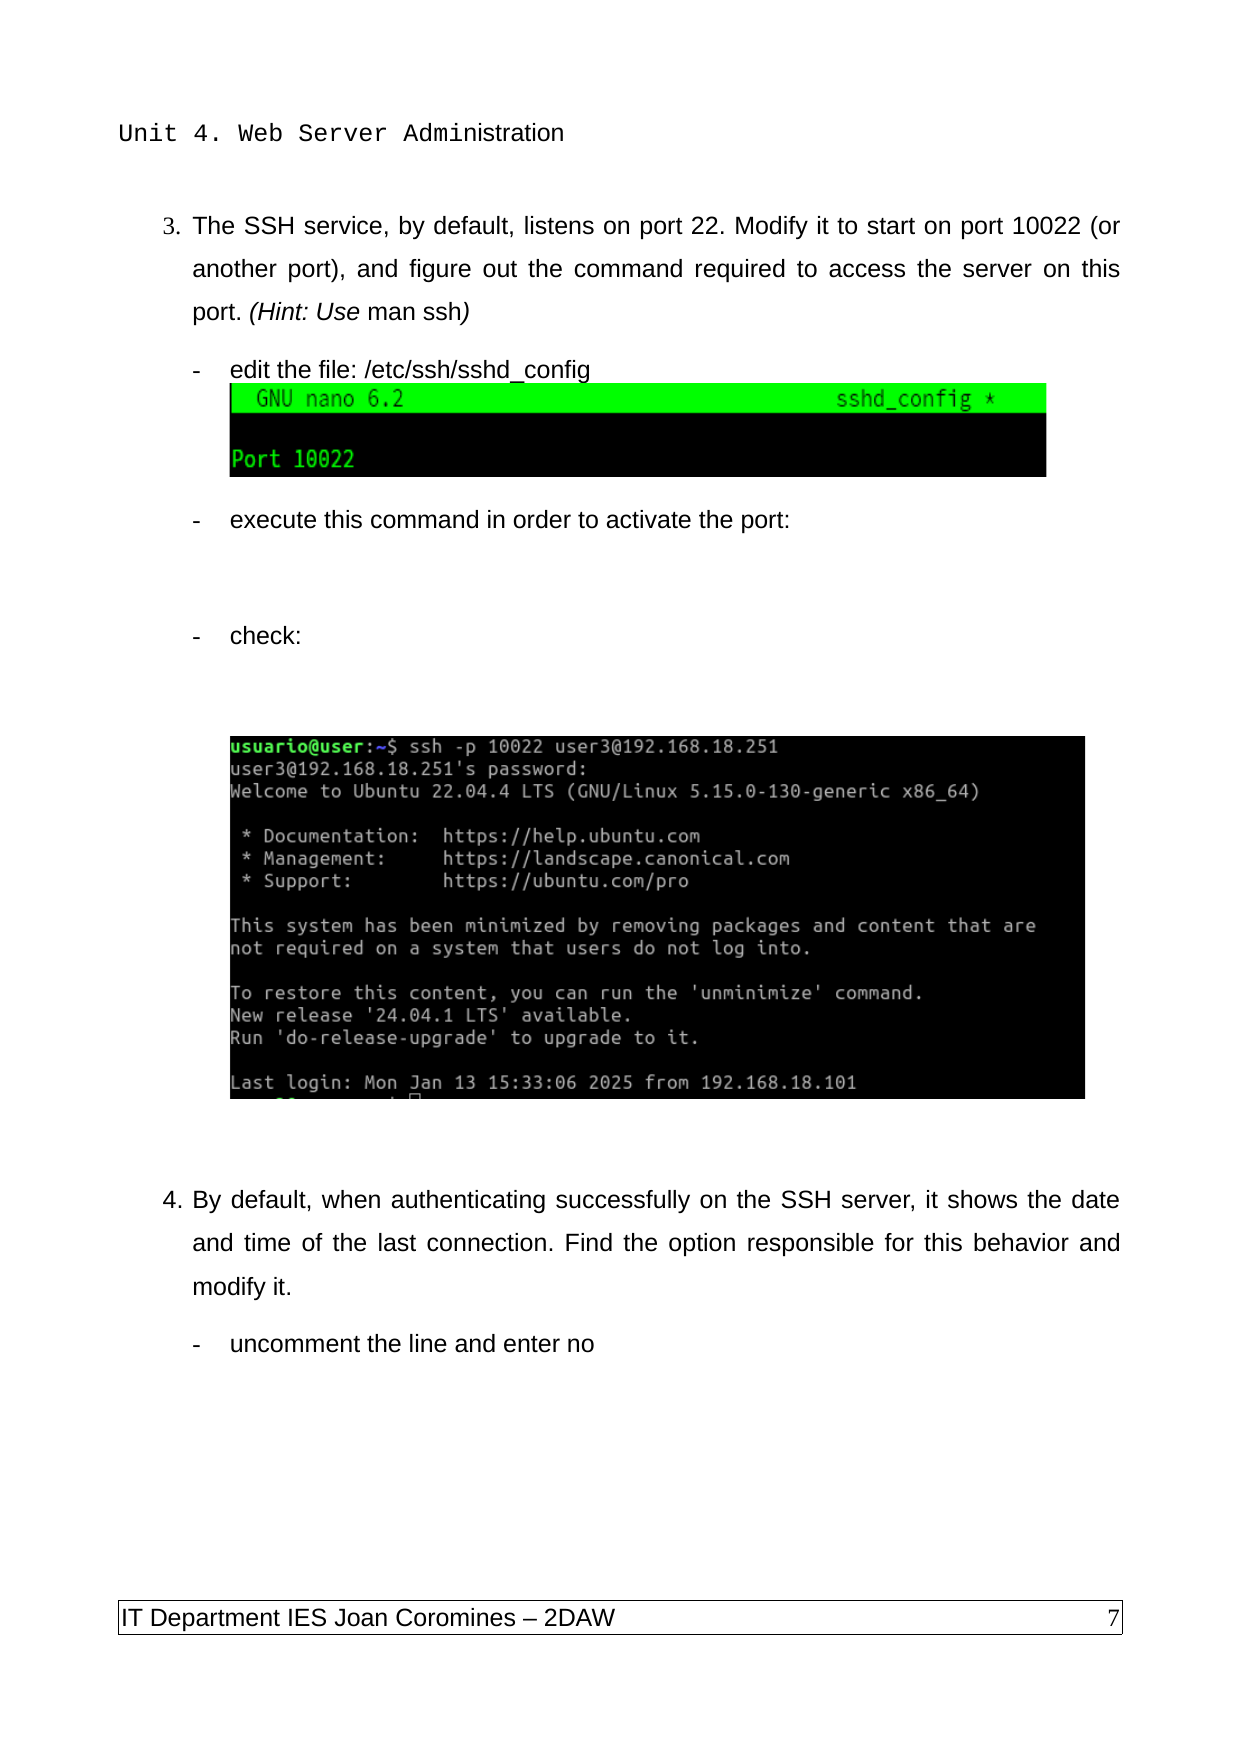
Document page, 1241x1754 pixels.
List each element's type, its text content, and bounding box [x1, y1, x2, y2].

list The SSH service, by default, listens on port 22. Modify it to start on port 10022 (or another port), and figure out the command required to access the server on this port. (Hint: Use man ssh) [162, 211, 1122, 326]
list execute this command in order to activate the port: [192, 505, 1122, 534]
list check: [192, 621, 1122, 649]
list uncomment the line and enter no [192, 1329, 1122, 1358]
list By default, when authenticating successfully on the SSH server, it shows the date and time of the last connection. Find the option responsible for this behavior and modify it. [162, 1185, 1122, 1300]
list edit the file: /etc/ssh/sshd_config [192, 355, 1122, 384]
